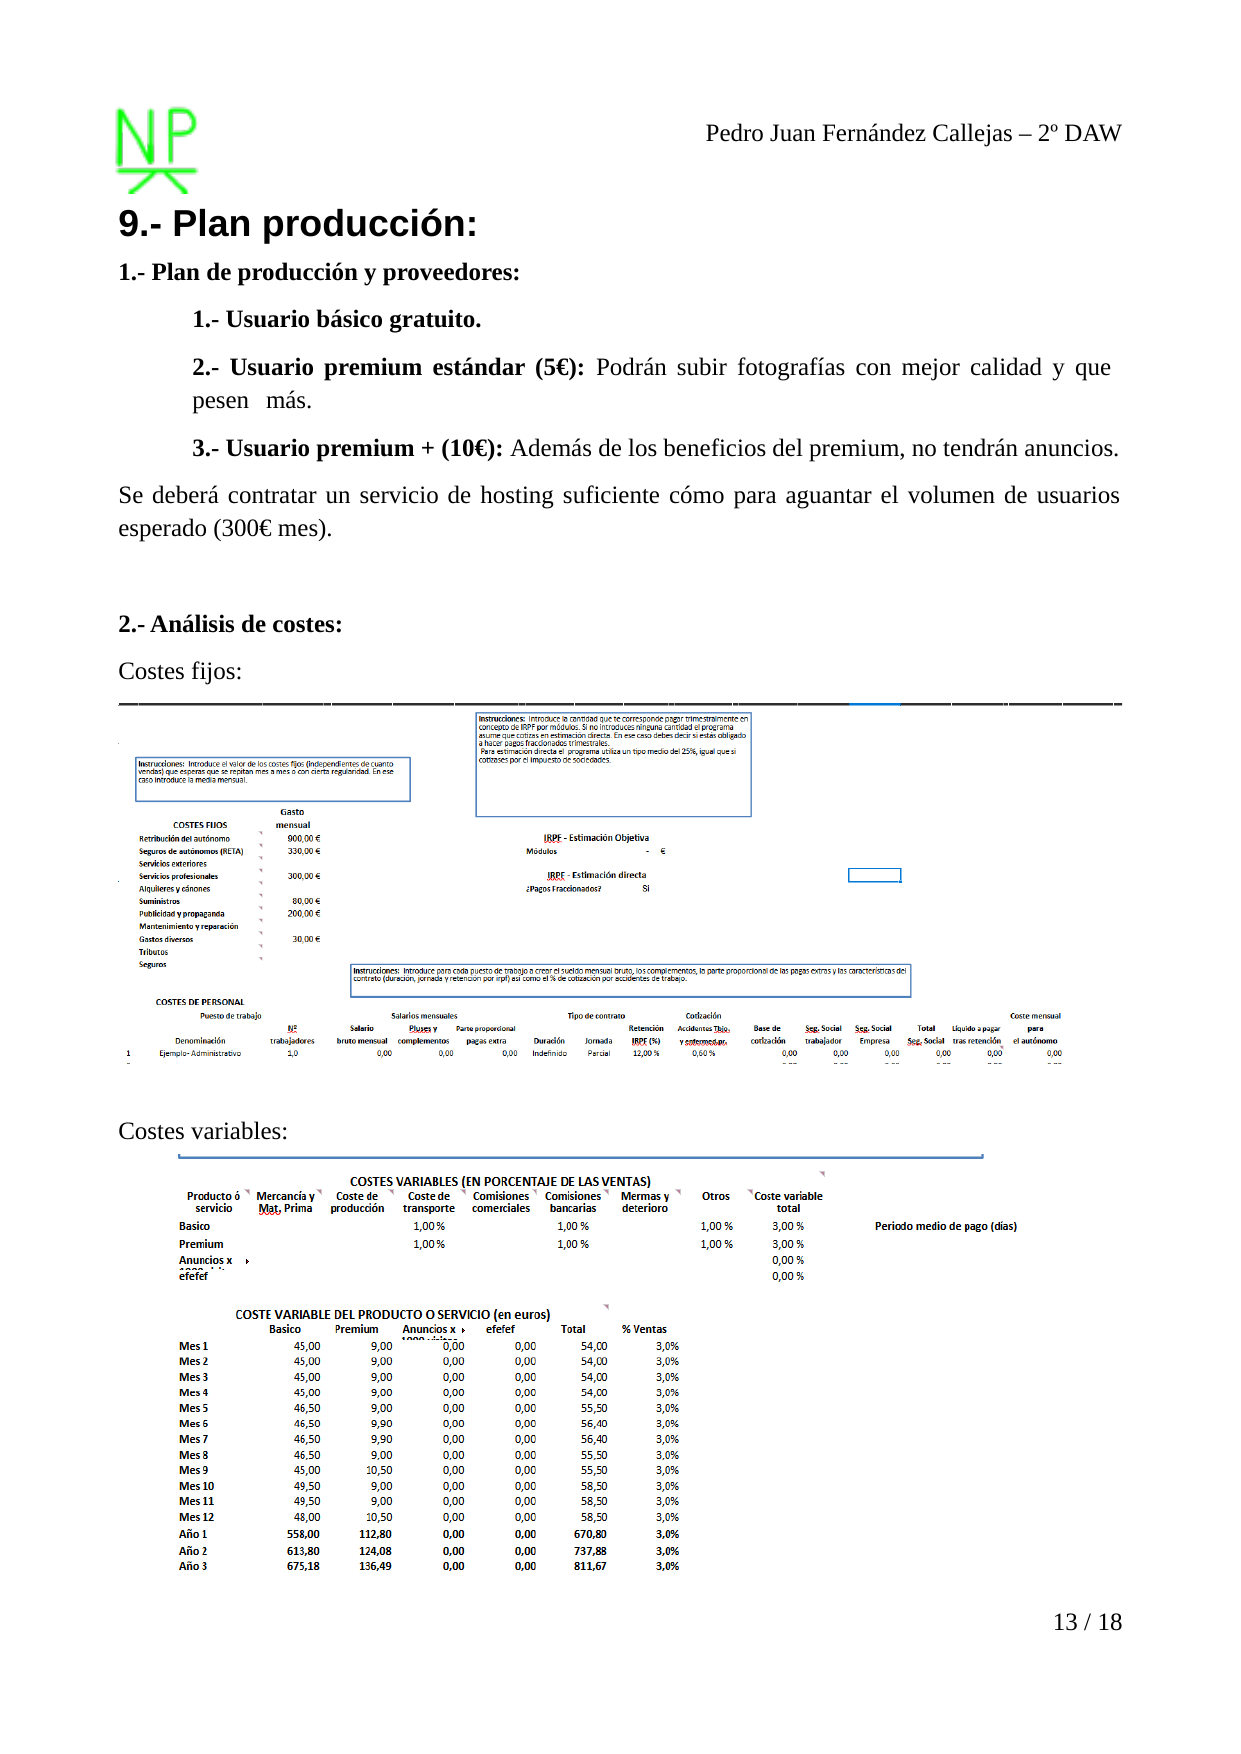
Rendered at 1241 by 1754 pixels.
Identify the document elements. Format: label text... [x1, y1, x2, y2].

picture [118, 703, 1123, 1064]
text 1.- Usuario básico gratuito. [118, 304, 1122, 333]
picture [106, 93, 207, 194]
subtitle 9.- Plan producción: [118, 201, 1122, 244]
text 1.- Plan de producción y proveedores: [118, 257, 1122, 286]
text 2.- Usuario premium estándar (5€): Podrán subir fotografías con mejor calidad y que pesen más. [118, 352, 1122, 414]
picture [170, 1154, 1033, 1596]
text 3.- Usuario premium + (10€): Además de los beneficios del premium, no tendrán anuncios. [118, 433, 1122, 462]
text Costes fijos: [118, 656, 1122, 685]
text Se deberá contratar un servicio de hosting suficiente cómo para aguantar el volumen de usuarios esperado (300€ mes). [118, 480, 1122, 542]
text 2.- Análisis de costes: [118, 609, 1122, 637]
text Costes variables: [118, 1116, 1122, 1145]
